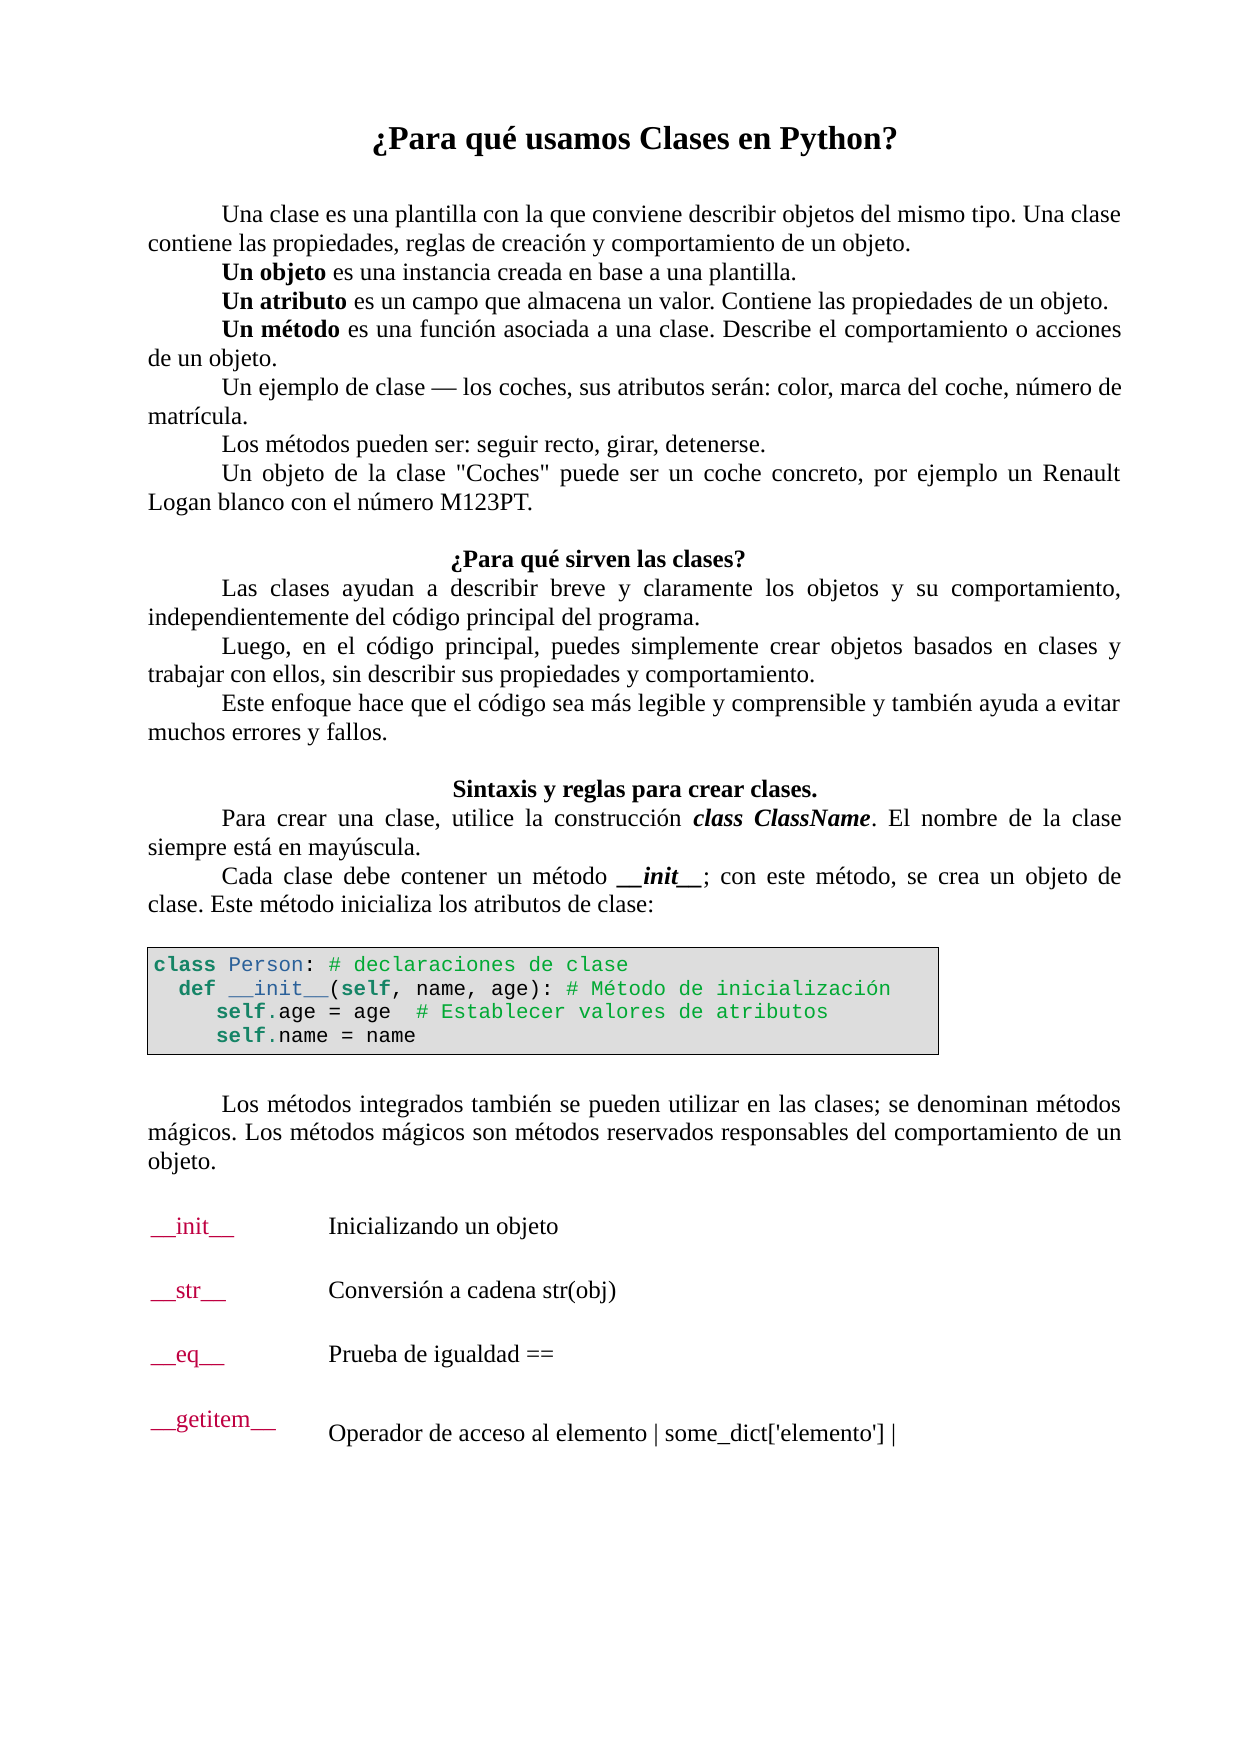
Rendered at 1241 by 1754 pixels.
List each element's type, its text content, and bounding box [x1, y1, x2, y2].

table_header class Person: # declaraciones de clase def __init__(self, name, age): # Método de inicialización self.age = age # Establecer valores de atributos self.name = name [148, 948, 938, 1054]
table_cell __getitem__ [148, 1401, 325, 1465]
table_header Inicializando un objeto [325, 1209, 953, 1273]
text Para crear una clase, utilice la construcción class ClassName. El nombre de la clase siempre está en mayúscula. [148, 803, 1122, 861]
text Un ejemplo de clase — los coches, sus atributos serán: color, marca del coche, número de matrícula. [148, 372, 1122, 429]
text ¿Para qué usamos Clases en Python? [148, 118, 1122, 156]
text Un objeto es una instancia creada en base a una plantilla. [148, 257, 1122, 286]
table_cell Conversión a cadena str(obj) [325, 1273, 953, 1337]
text Luego, en el código principal, puedes simplemente crear objetos basados en clases y trabajar con ellos, sin describir sus propiedades y comportamiento. [148, 631, 1122, 688]
text Un atributo es un campo que almacena un valor. Contiene las propiedades de un objeto. [148, 286, 1122, 314]
text Sintaxis y reglas para crear clases. [148, 774, 1122, 803]
table_header __init__ [148, 1209, 325, 1273]
table_cell Operador de acceso al elemento | some_dict['elemento'] | [325, 1401, 953, 1465]
text Las clases ayudan a describir breve y claramente los objetos y su comportamiento, independientemente del código principal del programa. [148, 573, 1122, 631]
text Los métodos pueden ser: seguir recto, girar, detenerse. [148, 429, 1122, 458]
table_cell __str__ [148, 1273, 325, 1337]
table_cell Prueba de igualdad == [325, 1337, 953, 1401]
text Un método es una función asociada a una clase. Describe el comportamiento o acciones de un objeto. [148, 314, 1122, 372]
table_cell __eq__ [148, 1337, 325, 1401]
text ¿Para qué sirven las clases? [148, 544, 1122, 573]
text Los métodos integrados también se pueden utilizar en las clases; se denominan métodos mágicos. Los métodos mágicos son métodos reservados responsables del comportamiento de un objeto. [148, 1089, 1122, 1175]
text Cada clase debe contener un método __init__; con este método, se crea un objeto de clase. Este método inicializa los atributos de clase: [148, 861, 1122, 918]
text Un objeto de la clase "Coches" puede ser un coche concreto, por ejemplo un Renault Logan blanco con el número M123PT. [148, 458, 1122, 516]
text Este enfoque hace que el código sea más legible y comprensible y también ayuda a evitar muchos errores y fallos. [148, 688, 1122, 746]
text Una clase es una plantilla con la que conviene describir objetos del mismo tipo. Una clase contiene las propiedades, reglas de creación y comportamiento de un objeto. [148, 195, 1122, 257]
